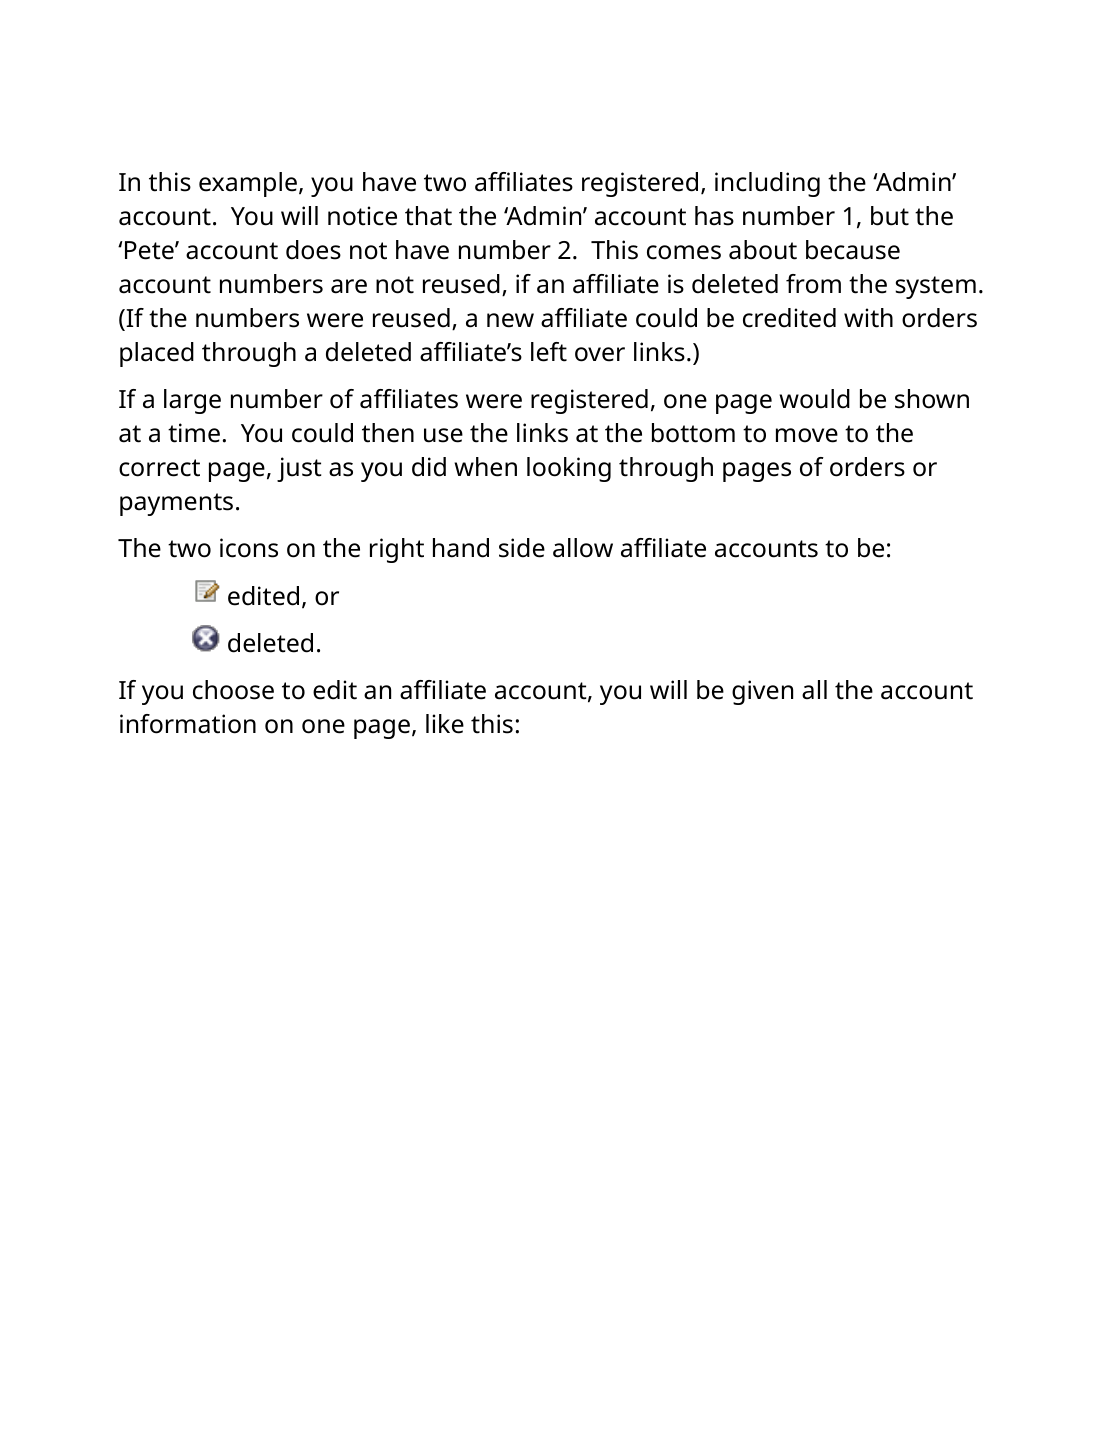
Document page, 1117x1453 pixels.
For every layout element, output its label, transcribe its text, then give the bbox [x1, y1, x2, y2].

picture [192, 576, 221, 605]
text deleted. [192, 625, 999, 660]
text edited, or [192, 577, 999, 612]
picture [192, 624, 221, 653]
text The two icons on the right hand side allow affiliate accounts to be: [118, 530, 999, 564]
text If a large number of affiliates were registered, one page would be shown at a time. You could then use the links at the bottom to move to the correct page, just as you did when looking through pages of orders or payments. [118, 382, 999, 518]
text If you choose to edit an affiliate account, you will be given all the account information on one page, like this: [118, 673, 999, 741]
text In this example, you have two affiliates registered, including the ‘Admin’ account. You will notice that the ‘Admin’ account has number 1, but the ‘Pete’ account does not have number 2. This comes about because account numbers are not reused, if an affiliate is deleted from the system. (If the numbers were reused, a new affiliate could be credited with orders placed through a deleted affiliate’s left over links.) [118, 165, 999, 369]
